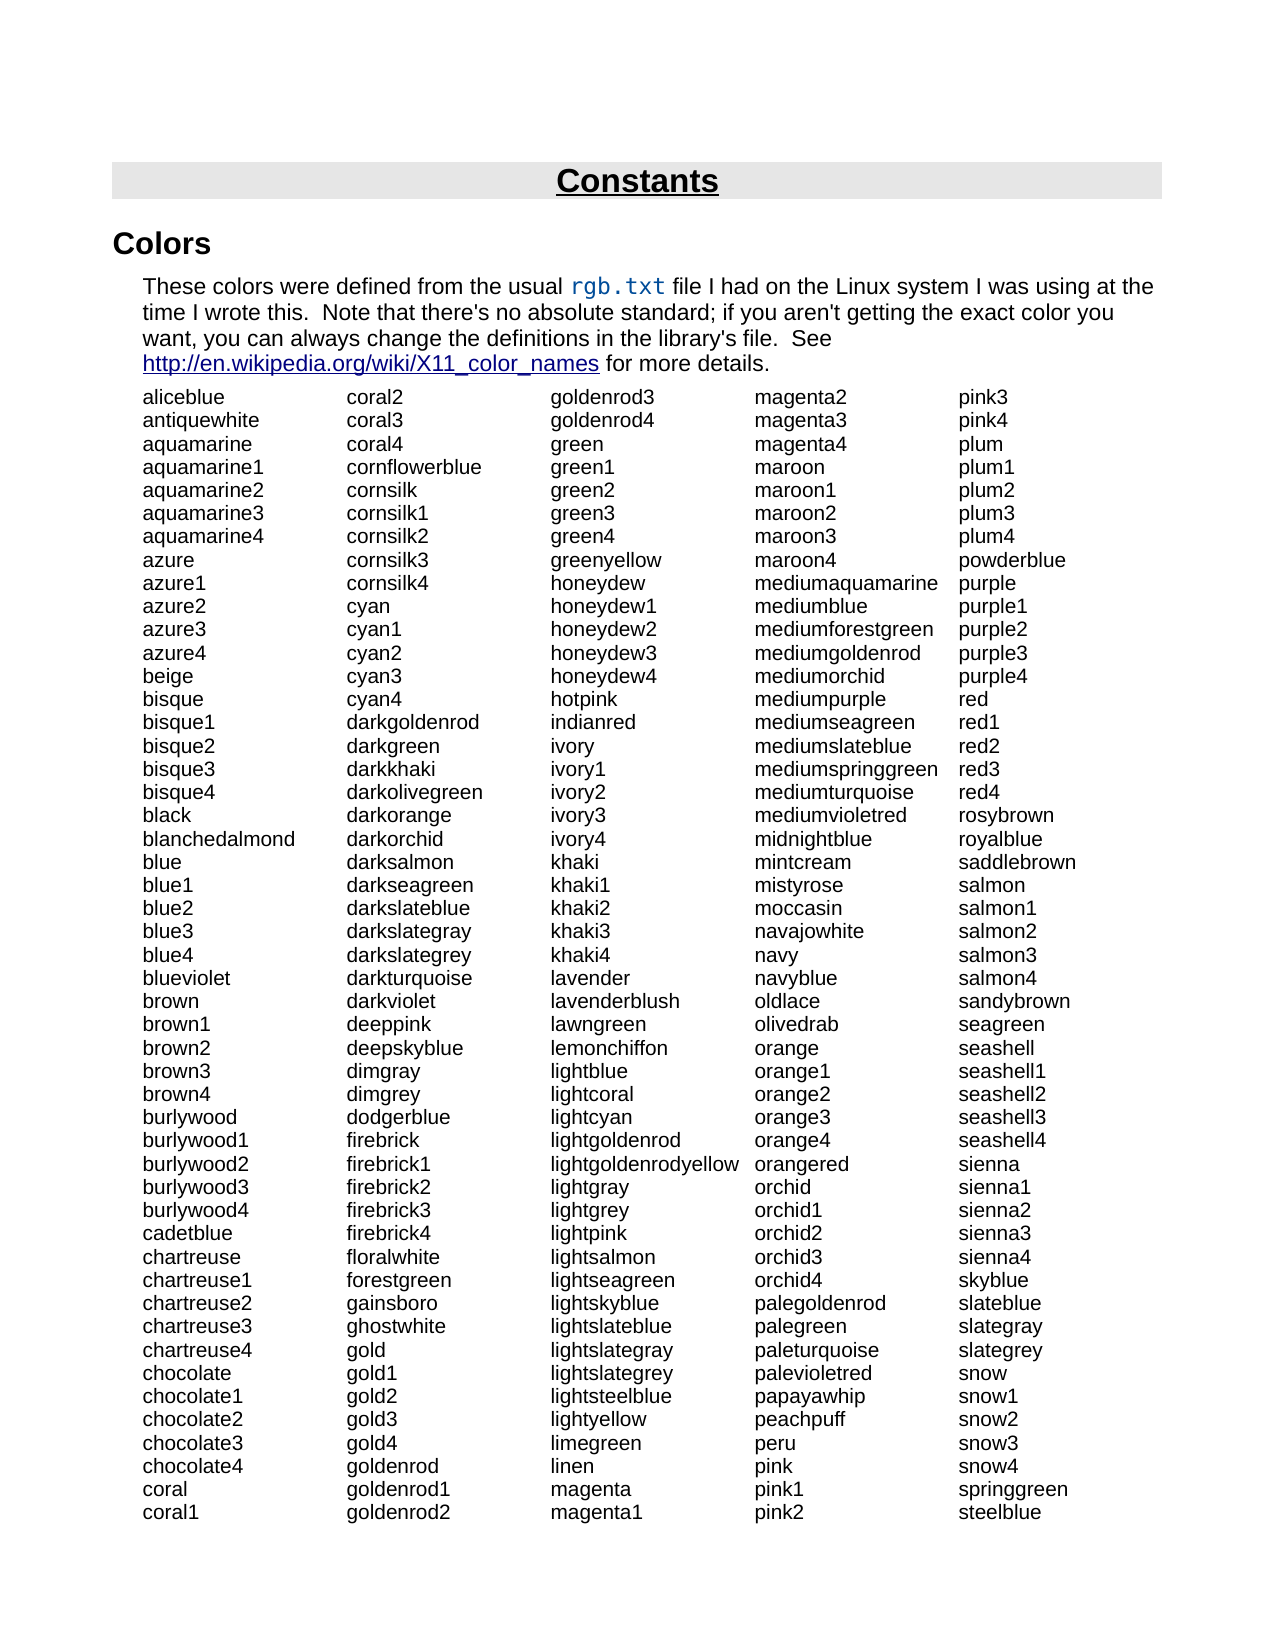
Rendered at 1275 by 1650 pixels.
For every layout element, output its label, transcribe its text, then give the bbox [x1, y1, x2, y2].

text firebrick2 [346, 1176, 550, 1199]
text mediumorchid [754, 664, 958, 688]
text navy [754, 943, 958, 966]
text pink1 [754, 1477, 958, 1501]
text orange4 [754, 1129, 958, 1152]
text chartreuse3 [142, 1315, 346, 1338]
text seashell [958, 1036, 1162, 1059]
text slategrey [958, 1338, 1162, 1361]
text antiquewhite [142, 409, 346, 432]
text orange [754, 1036, 958, 1059]
text khaki4 [550, 943, 754, 966]
text chocolate [142, 1361, 346, 1384]
text slategray [958, 1315, 1162, 1338]
text darkorange [346, 804, 550, 827]
text red1 [958, 711, 1162, 734]
text chartreuse4 [142, 1338, 346, 1361]
text orchid1 [754, 1199, 958, 1222]
text plum2 [958, 479, 1162, 502]
text gold2 [346, 1384, 550, 1408]
text lightcyan [550, 1106, 754, 1129]
text deeppink [346, 1013, 550, 1036]
text honeydew [550, 572, 754, 595]
text rosybrown [958, 804, 1162, 827]
text seashell1 [958, 1059, 1162, 1083]
text beige [142, 664, 346, 688]
text chartreuse2 [142, 1292, 346, 1315]
text gainsboro [346, 1292, 550, 1315]
text magenta3 [754, 409, 958, 432]
text cyan2 [346, 641, 550, 664]
text lightgrey [550, 1199, 754, 1222]
text lightyellow [550, 1408, 754, 1431]
text maroon2 [754, 502, 958, 525]
text blue3 [142, 920, 346, 943]
text palegoldenrod [754, 1292, 958, 1315]
text magenta2 [754, 386, 958, 409]
text lemonchiffon [550, 1036, 754, 1059]
text sienna [958, 1152, 1162, 1176]
text forestgreen [346, 1268, 550, 1292]
text darkorchid [346, 827, 550, 850]
text royalblue [958, 827, 1162, 850]
text ivory3 [550, 804, 754, 827]
text skyblue [958, 1268, 1162, 1292]
text green2 [550, 479, 754, 502]
text darkturquoise [346, 966, 550, 990]
text red4 [958, 781, 1162, 804]
text lightslategray [550, 1338, 754, 1361]
text lightslategrey [550, 1361, 754, 1384]
text lightseagreen [550, 1268, 754, 1292]
text ivory1 [550, 757, 754, 781]
text mediumforestgreen [754, 618, 958, 641]
text snow3 [958, 1431, 1162, 1454]
text peachpuff [754, 1408, 958, 1431]
text gold [346, 1338, 550, 1361]
text plum [958, 432, 1162, 455]
text orchid [754, 1176, 958, 1199]
text firebrick1 [346, 1152, 550, 1176]
text red [958, 688, 1162, 711]
text lawngreen [550, 1013, 754, 1036]
text salmon2 [958, 920, 1162, 943]
text chartreuse1 [142, 1268, 346, 1292]
text floralwhite [346, 1245, 550, 1268]
text greenyellow [550, 548, 754, 572]
text honeydew1 [550, 595, 754, 618]
text blue4 [142, 943, 346, 966]
text firebrick [346, 1129, 550, 1152]
text coral1 [142, 1501, 346, 1524]
text azure4 [142, 641, 346, 664]
text dimgrey [346, 1083, 550, 1106]
text sandybrown [958, 990, 1162, 1013]
text cyan [346, 595, 550, 618]
text darksalmon [346, 850, 550, 873]
text brown4 [142, 1083, 346, 1106]
text blanchedalmond [142, 827, 346, 850]
text oldlace [754, 990, 958, 1013]
text green3 [550, 502, 754, 525]
subtitle Colors [112, 226, 1162, 261]
text steelblue [958, 1501, 1162, 1524]
text seashell4 [958, 1129, 1162, 1152]
text pink2 [754, 1501, 958, 1524]
text bisque4 [142, 781, 346, 804]
text green [550, 432, 754, 455]
text seashell3 [958, 1106, 1162, 1129]
text goldenrod1 [346, 1477, 550, 1501]
text lightgoldenrod [550, 1129, 754, 1152]
text lavender [550, 966, 754, 990]
text lightskyblue [550, 1292, 754, 1315]
text midnightblue [754, 827, 958, 850]
text black [142, 804, 346, 827]
text burlywood [142, 1106, 346, 1129]
text slateblue [958, 1292, 1162, 1315]
text darkgoldenrod [346, 711, 550, 734]
text plum1 [958, 455, 1162, 479]
text springgreen [958, 1477, 1162, 1501]
text coral4 [346, 432, 550, 455]
text ivory4 [550, 827, 754, 850]
text mediumturquoise [754, 781, 958, 804]
text cyan3 [346, 664, 550, 688]
text goldenrod4 [550, 409, 754, 432]
text sienna2 [958, 1199, 1162, 1222]
text lavenderblush [550, 990, 754, 1013]
text deepskyblue [346, 1036, 550, 1059]
text darkviolet [346, 990, 550, 1013]
text cornsilk2 [346, 525, 550, 548]
text purple1 [958, 595, 1162, 618]
text maroon1 [754, 479, 958, 502]
text blue [142, 850, 346, 873]
text gold3 [346, 1408, 550, 1431]
text These colors were defined from the usual rgb.txt file I had on the Linux system I was using at the time I wrote this. Note that there's no absolute standard; if you aren't getting the exact color you want, you can always change the definitions in the library's file. See http://en.wikipedia.org/wiki/X11_color_names for more details. [142, 273, 1162, 377]
text snow4 [958, 1454, 1162, 1477]
text burlywood1 [142, 1129, 346, 1152]
text orchid2 [754, 1222, 958, 1245]
text limegreen [550, 1431, 754, 1454]
text goldenrod [346, 1454, 550, 1477]
text coral3 [346, 409, 550, 432]
text lightpink [550, 1222, 754, 1245]
text orange1 [754, 1059, 958, 1083]
text hotpink [550, 688, 754, 711]
text brown3 [142, 1059, 346, 1083]
text honeydew2 [550, 618, 754, 641]
text orange2 [754, 1083, 958, 1106]
text goldenrod3 [550, 386, 754, 409]
text lightsteelblue [550, 1384, 754, 1408]
text orchid3 [754, 1245, 958, 1268]
text green4 [550, 525, 754, 548]
text gold4 [346, 1431, 550, 1454]
text paleturquoise [754, 1338, 958, 1361]
text cyan1 [346, 618, 550, 641]
text blue1 [142, 873, 346, 897]
text aquamarine2 [142, 479, 346, 502]
text gold1 [346, 1361, 550, 1384]
text papayawhip [754, 1384, 958, 1408]
text mediumvioletred [754, 804, 958, 827]
text cadetblue [142, 1222, 346, 1245]
text olivedrab [754, 1013, 958, 1036]
text ghostwhite [346, 1315, 550, 1338]
text brown1 [142, 1013, 346, 1036]
text purple3 [958, 641, 1162, 664]
text magenta4 [754, 432, 958, 455]
text mistyrose [754, 873, 958, 897]
text cornsilk3 [346, 548, 550, 572]
text indianred [550, 711, 754, 734]
text mintcream [754, 850, 958, 873]
text coral [142, 1477, 346, 1501]
text magenta [550, 1477, 754, 1501]
text brown [142, 990, 346, 1013]
text salmon4 [958, 966, 1162, 990]
text brown2 [142, 1036, 346, 1059]
text mediumseagreen [754, 711, 958, 734]
text azure3 [142, 618, 346, 641]
text snow [958, 1361, 1162, 1384]
text orangered [754, 1152, 958, 1176]
text honeydew3 [550, 641, 754, 664]
text pink [754, 1454, 958, 1477]
text maroon3 [754, 525, 958, 548]
text azure [142, 548, 346, 572]
text darkkhaki [346, 757, 550, 781]
text red3 [958, 757, 1162, 781]
text navajowhite [754, 920, 958, 943]
text magenta1 [550, 1501, 754, 1524]
text burlywood2 [142, 1152, 346, 1176]
text seashell2 [958, 1083, 1162, 1106]
text dimgray [346, 1059, 550, 1083]
text plum4 [958, 525, 1162, 548]
text chocolate1 [142, 1384, 346, 1408]
text aquamarine4 [142, 525, 346, 548]
text cornsilk1 [346, 502, 550, 525]
text ivory2 [550, 781, 754, 804]
text darkslateblue [346, 897, 550, 920]
text linen [550, 1454, 754, 1477]
text pink4 [958, 409, 1162, 432]
text cornsilk4 [346, 572, 550, 595]
text green1 [550, 455, 754, 479]
text chocolate2 [142, 1408, 346, 1431]
text lightgoldenrodyellow [550, 1152, 754, 1176]
text khaki2 [550, 897, 754, 920]
text bisque2 [142, 734, 346, 757]
text sienna1 [958, 1176, 1162, 1199]
text mediumslateblue [754, 734, 958, 757]
text lightslateblue [550, 1315, 754, 1338]
text mediumpurple [754, 688, 958, 711]
text sienna4 [958, 1245, 1162, 1268]
text purple4 [958, 664, 1162, 688]
text bisque1 [142, 711, 346, 734]
text saddlebrown [958, 850, 1162, 873]
subtitle Constants [112, 162, 1162, 199]
text mediumblue [754, 595, 958, 618]
text azure2 [142, 595, 346, 618]
text burlywood3 [142, 1176, 346, 1199]
text aliceblue [142, 386, 346, 409]
text orchid4 [754, 1268, 958, 1292]
text pink3 [958, 386, 1162, 409]
text mediumspringgreen [754, 757, 958, 781]
text moccasin [754, 897, 958, 920]
text firebrick3 [346, 1199, 550, 1222]
text dodgerblue [346, 1106, 550, 1129]
text seagreen [958, 1013, 1162, 1036]
text khaki3 [550, 920, 754, 943]
text bisque [142, 688, 346, 711]
text salmon [958, 873, 1162, 897]
text chocolate4 [142, 1454, 346, 1477]
text mediumgoldenrod [754, 641, 958, 664]
text maroon [754, 455, 958, 479]
text burlywood4 [142, 1199, 346, 1222]
text sienna3 [958, 1222, 1162, 1245]
text mediumaquamarine [754, 572, 958, 595]
text cornsilk [346, 479, 550, 502]
text blue2 [142, 897, 346, 920]
text firebrick4 [346, 1222, 550, 1245]
text lightblue [550, 1059, 754, 1083]
text coral2 [346, 386, 550, 409]
text honeydew4 [550, 664, 754, 688]
text darkslategray [346, 920, 550, 943]
text khaki [550, 850, 754, 873]
text plum3 [958, 502, 1162, 525]
text khaki1 [550, 873, 754, 897]
text chocolate3 [142, 1431, 346, 1454]
text lightgray [550, 1176, 754, 1199]
text ivory [550, 734, 754, 757]
text salmon1 [958, 897, 1162, 920]
text aquamarine [142, 432, 346, 455]
text darkslategrey [346, 943, 550, 966]
text darkgreen [346, 734, 550, 757]
text aquamarine1 [142, 455, 346, 479]
text chartreuse [142, 1245, 346, 1268]
text maroon4 [754, 548, 958, 572]
text orange3 [754, 1106, 958, 1129]
text lightsalmon [550, 1245, 754, 1268]
text azure1 [142, 572, 346, 595]
text aquamarine3 [142, 502, 346, 525]
text darkseagreen [346, 873, 550, 897]
text powderblue [958, 548, 1162, 572]
text bisque3 [142, 757, 346, 781]
text salmon3 [958, 943, 1162, 966]
text red2 [958, 734, 1162, 757]
text purple [958, 572, 1162, 595]
text goldenrod2 [346, 1501, 550, 1524]
text snow1 [958, 1384, 1162, 1408]
text cornflowerblue [346, 455, 550, 479]
text palegreen [754, 1315, 958, 1338]
text peru [754, 1431, 958, 1454]
text blueviolet [142, 966, 346, 990]
text purple2 [958, 618, 1162, 641]
text cyan4 [346, 688, 550, 711]
text lightcoral [550, 1083, 754, 1106]
text navyblue [754, 966, 958, 990]
text darkolivegreen [346, 781, 550, 804]
text snow2 [958, 1408, 1162, 1431]
text palevioletred [754, 1361, 958, 1384]
